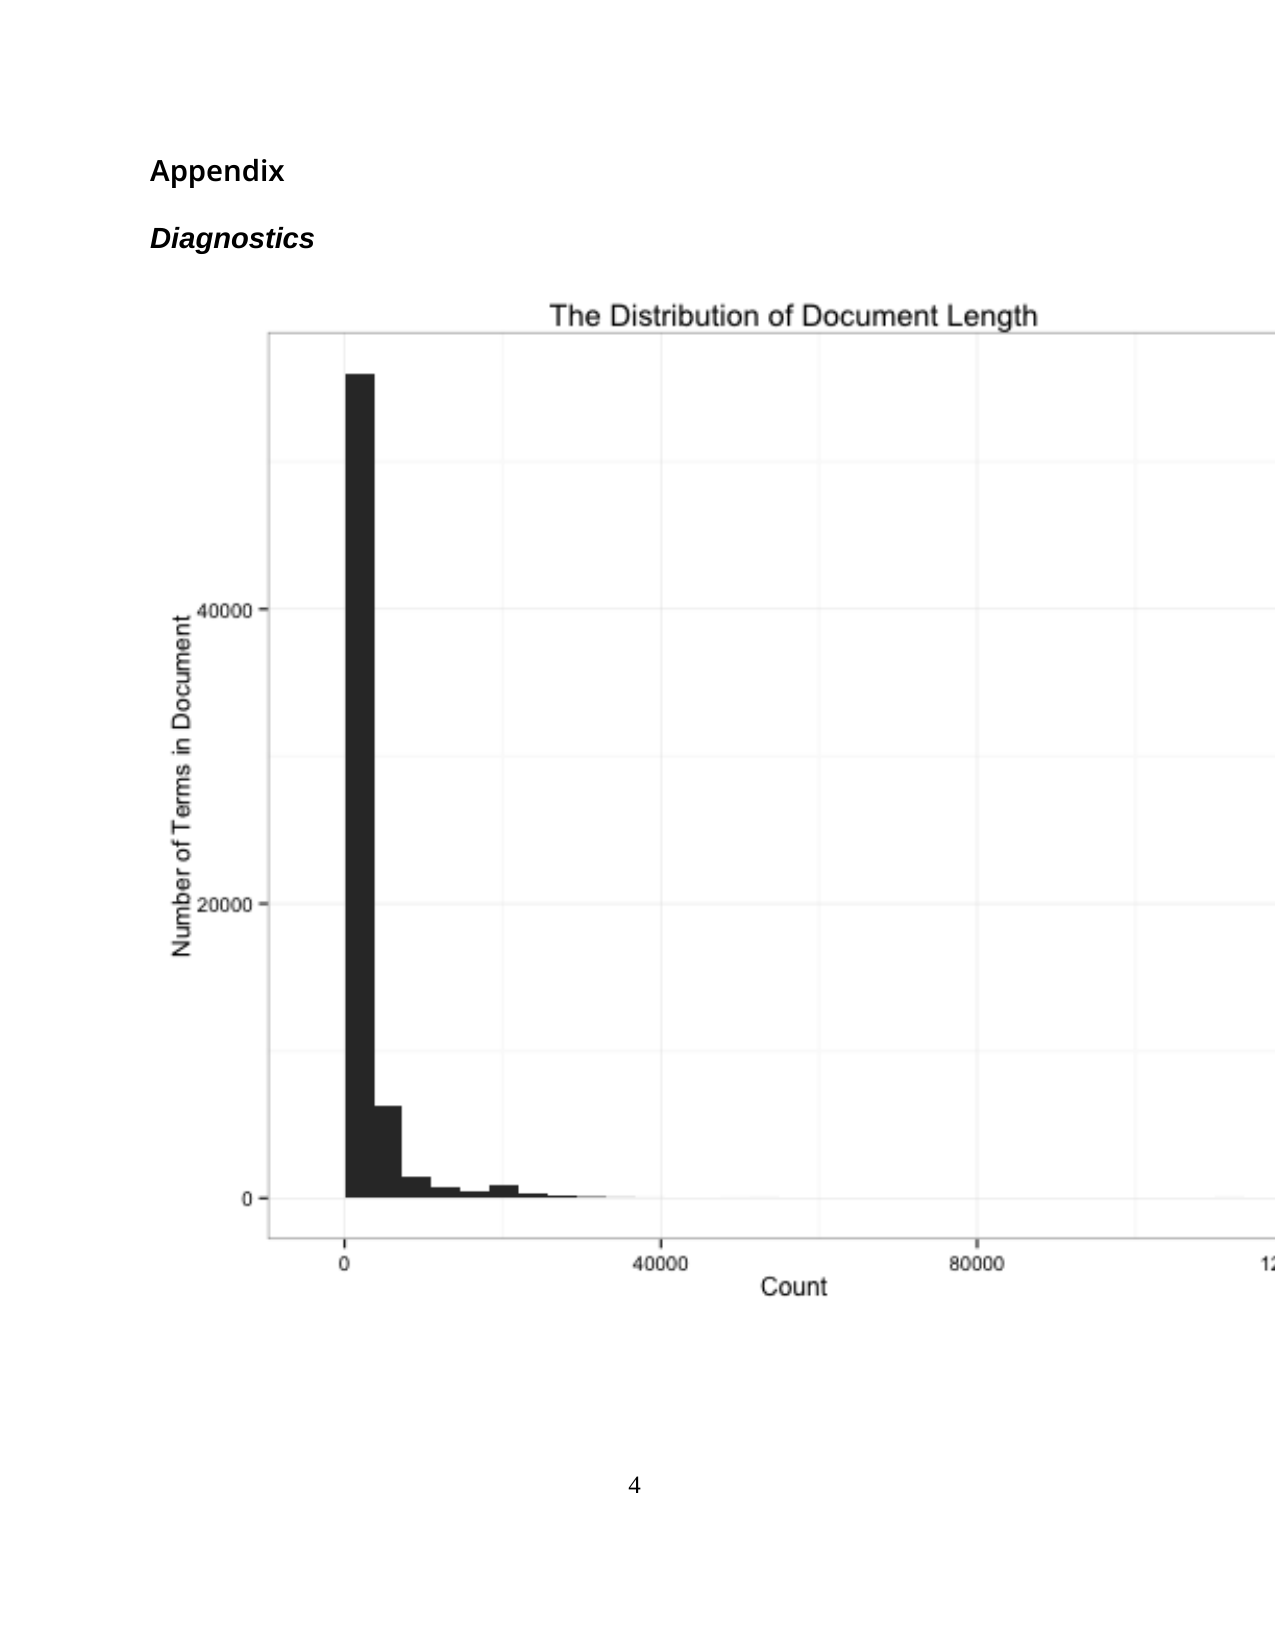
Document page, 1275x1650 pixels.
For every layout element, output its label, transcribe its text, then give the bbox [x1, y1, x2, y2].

subtitle Appendix [150, 150, 1125, 190]
picture [150, 266, 1275, 1317]
subtitle Diagnostics [150, 221, 1125, 254]
